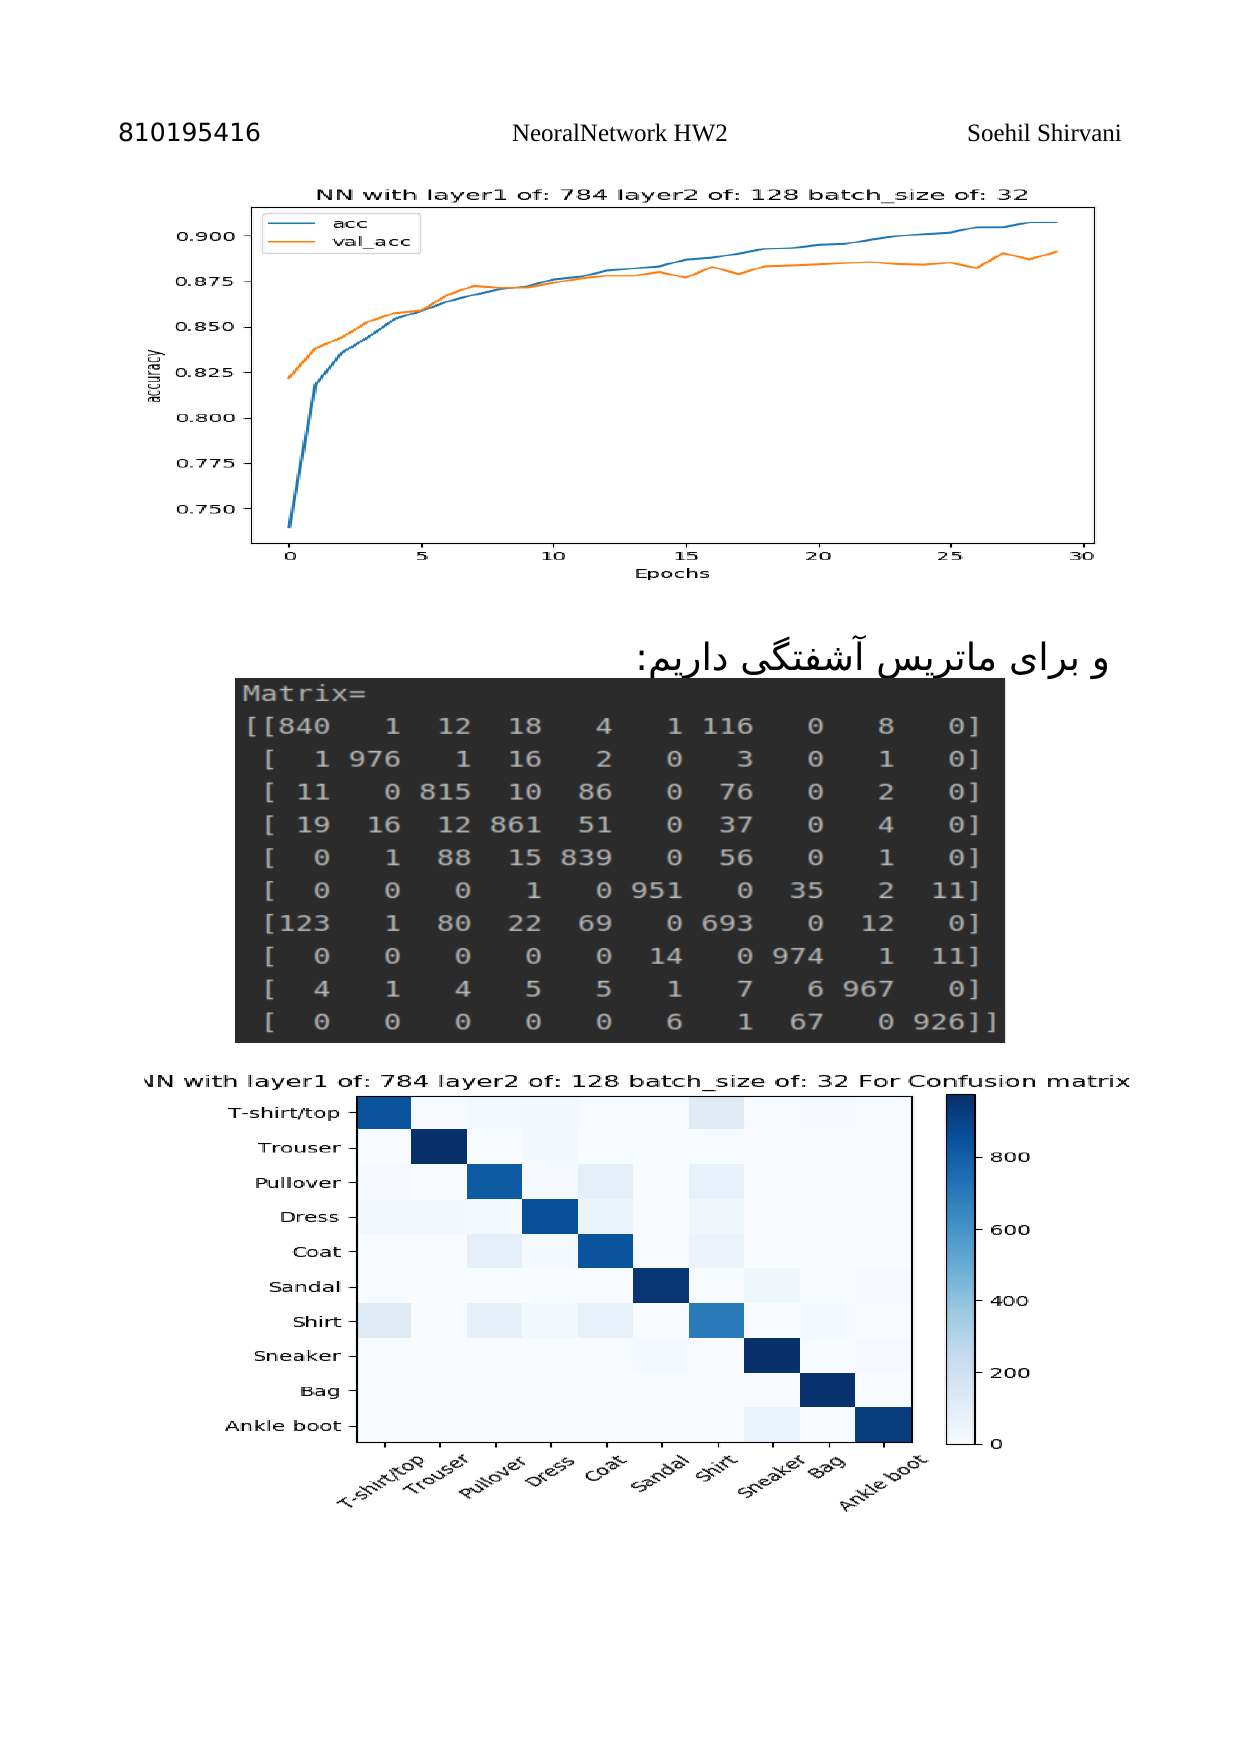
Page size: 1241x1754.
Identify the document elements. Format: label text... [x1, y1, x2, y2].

picture [144, 1059, 1145, 1529]
text و برای ماتریس آشفتگی داریم: [118, 635, 1122, 679]
picture [120, 176, 1121, 593]
picture [235, 678, 1006, 1043]
